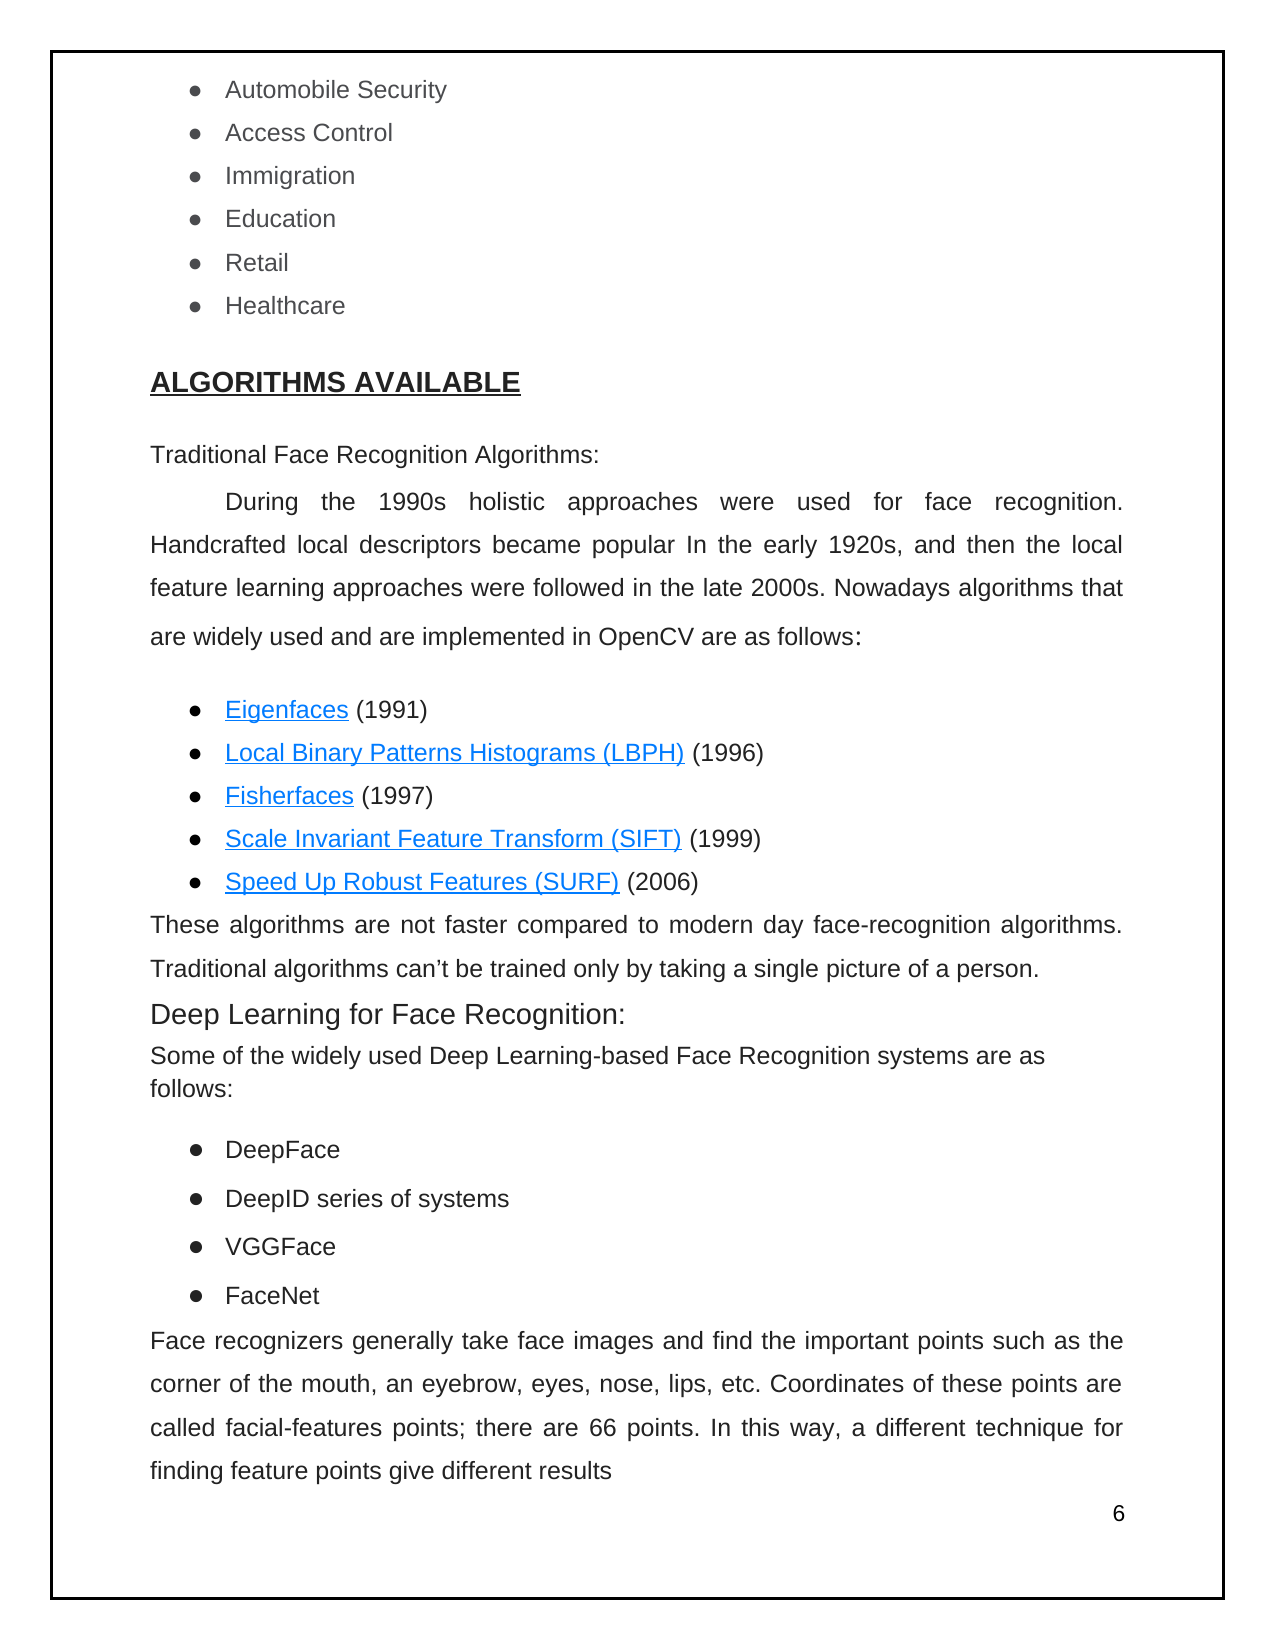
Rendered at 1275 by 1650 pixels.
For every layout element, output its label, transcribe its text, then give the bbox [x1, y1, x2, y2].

list Access Control [187, 118, 1125, 147]
list DeepID series of systems [187, 1181, 1125, 1213]
subtitle Deep Learning for Face Recognition: [150, 997, 1125, 1030]
list VGGFace [187, 1229, 1125, 1262]
list DeepFace [187, 1132, 1125, 1164]
list Retail [187, 247, 1125, 276]
list Scale Invariant Feature Transform (SIFT) (1999) [187, 824, 1125, 853]
list Speed Up Robust Features (SURF) (2006) [187, 867, 1125, 896]
list FaceNet [187, 1278, 1125, 1310]
text During the 1990s holistic approaches were used for face recognition. Handcrafted local descriptors became popular In the early 1920s, and then the local feature learning approaches were followed in the late 2000s. Nowadays algorithms that are widely used and are implemented in OpenCV are as follows: [150, 487, 1125, 653]
list Education [187, 204, 1125, 233]
text These algorithms are not faster compared to modern day face-recognition algorithms. Traditional algorithms can’t be trained only by taking a single picture of a person. [150, 911, 1125, 982]
list Immigration [187, 161, 1125, 190]
text Some of the widely used Deep Learning-based Face Recognition systems are as follows: [150, 1041, 1125, 1103]
list Local Binary Patterns Histograms (LBPH) (1996) [187, 738, 1125, 767]
subtitle ALGORITHMS AVAILABLE [150, 365, 1125, 398]
list Automobile Security [187, 75, 1125, 104]
list Healthcare [187, 291, 1125, 319]
list Fisherfaces (1997) [187, 781, 1125, 810]
text Face recognizers generally take face images and find the important points such as the corner of the mouth, an eyebrow, eyes, nose, lips, etc. Coordinates of these points are called facial-features points; there are 66 points. In this way, a different technique for finding feature points give different results [150, 1326, 1125, 1484]
subtitle Traditional Face Recognition Algorithms: [150, 439, 1125, 468]
list Eigenfaces (1991) [187, 695, 1125, 724]
